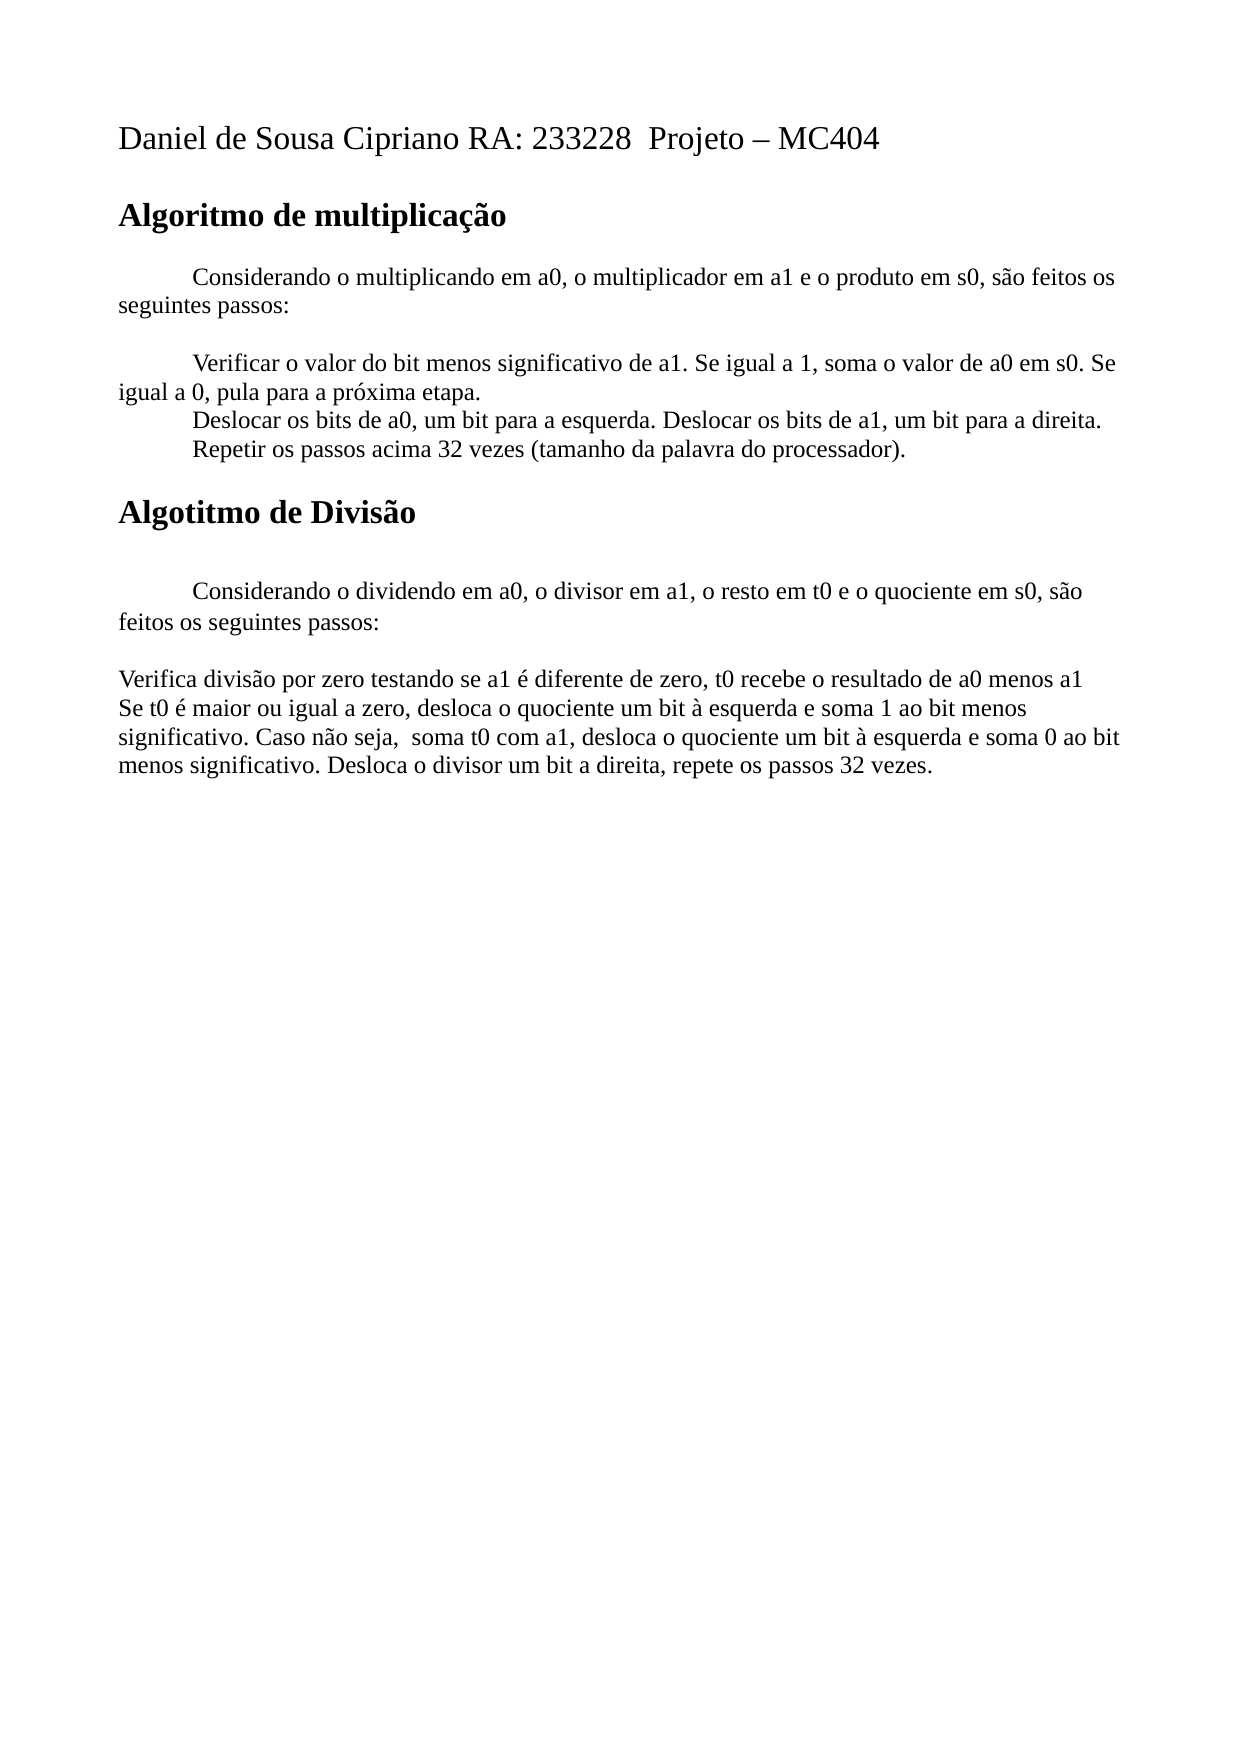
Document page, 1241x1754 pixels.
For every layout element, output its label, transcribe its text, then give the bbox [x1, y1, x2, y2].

text Algotitmo de Divisão [118, 492, 1122, 530]
text Considerando o dividendo em a0, o divisor em a1, o resto em t0 e o quociente em s0, são feitos os seguintes passos: [118, 568, 1122, 636]
text Repetir os passos acima 32 vezes (tamanho da palavra do processador). [118, 434, 1122, 463]
text Daniel de Sousa Cipriano RA: 233228 Projeto – MC404 [118, 118, 1122, 156]
text Deslocar os bits de a0, um bit para a esquerda. Deslocar os bits de a1, um bit para a direita. [118, 406, 1122, 434]
text Se t0 é maior ou igual a zero, desloca o quociente um bit à esquerda e soma 1 ao bit menos significativo. Caso não seja, soma t0 com a1, desloca o quociente um bit à esquerda e soma 0 ao bit menos significativo. Desloca o divisor um bit a direita, repete os passos 32 vezes. [118, 693, 1122, 779]
text Verificar o valor do bit menos significativo de a1. Se igual a 1, soma o valor de a0 em s0. Se igual a 0, pula para a próxima etapa. [118, 348, 1122, 406]
text Considerando o multiplicando em a0, o multiplicador em a1 e o produto em s0, são feitos os seguintes passos: [118, 262, 1122, 319]
text Algoritmo de multiplicação [118, 195, 1122, 233]
text Verifica divisão por zero testando se a1 é diferente de zero, t0 recebe o resultado de a0 menos a1 [118, 664, 1122, 693]
